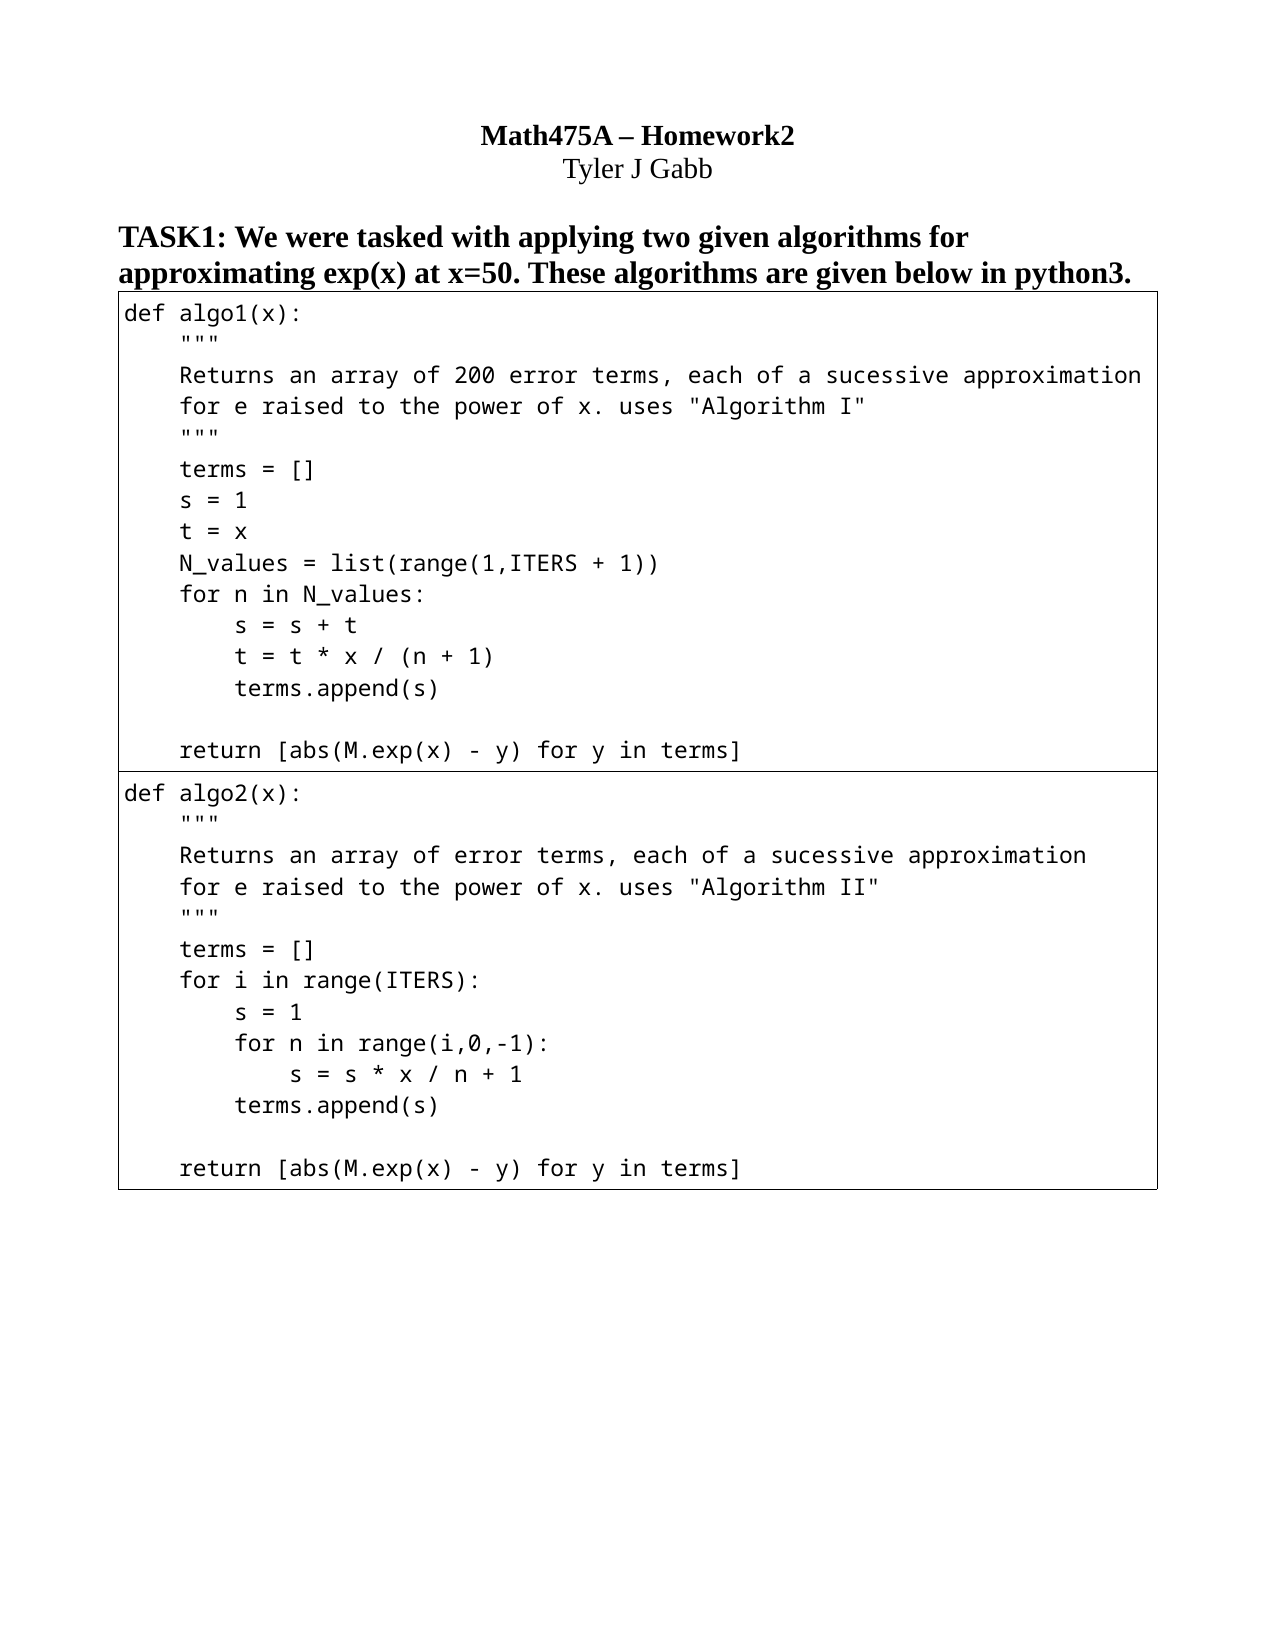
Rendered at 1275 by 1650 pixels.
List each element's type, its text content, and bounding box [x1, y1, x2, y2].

table_header def algo1(x): """ Returns an array of 200 error terms, each of a sucessive approximation for e raised to the power of x. uses "Algorithm I" """ terms = [] s = 1 t = x N_values = list(range(1,ITERS + 1)) for n in N_values: s = s + t t = t * x / (n + 1) terms.append(s) return [abs(M.exp(x) - y) for y in terms] [119, 292, 1157, 771]
text TASK1: We were tasked with applying two given algorithms for approximating exp(x) at x=50. These algorithms are given below in python3. [118, 219, 1157, 291]
text Math475A – Homework2 [118, 118, 1157, 152]
text Tyler J Gabb [118, 152, 1157, 185]
table_cell def algo2(x): """ Returns an array of error terms, each of a sucessive approximation for e raised to the power of x. uses "Algorithm II" """ terms = [] for i in range(ITERS): s = 1 for n in range(i,0,-1): s = s * x / n + 1 terms.append(s) return [abs(M.exp(x) - y) for y in terms] [119, 772, 1157, 1189]
